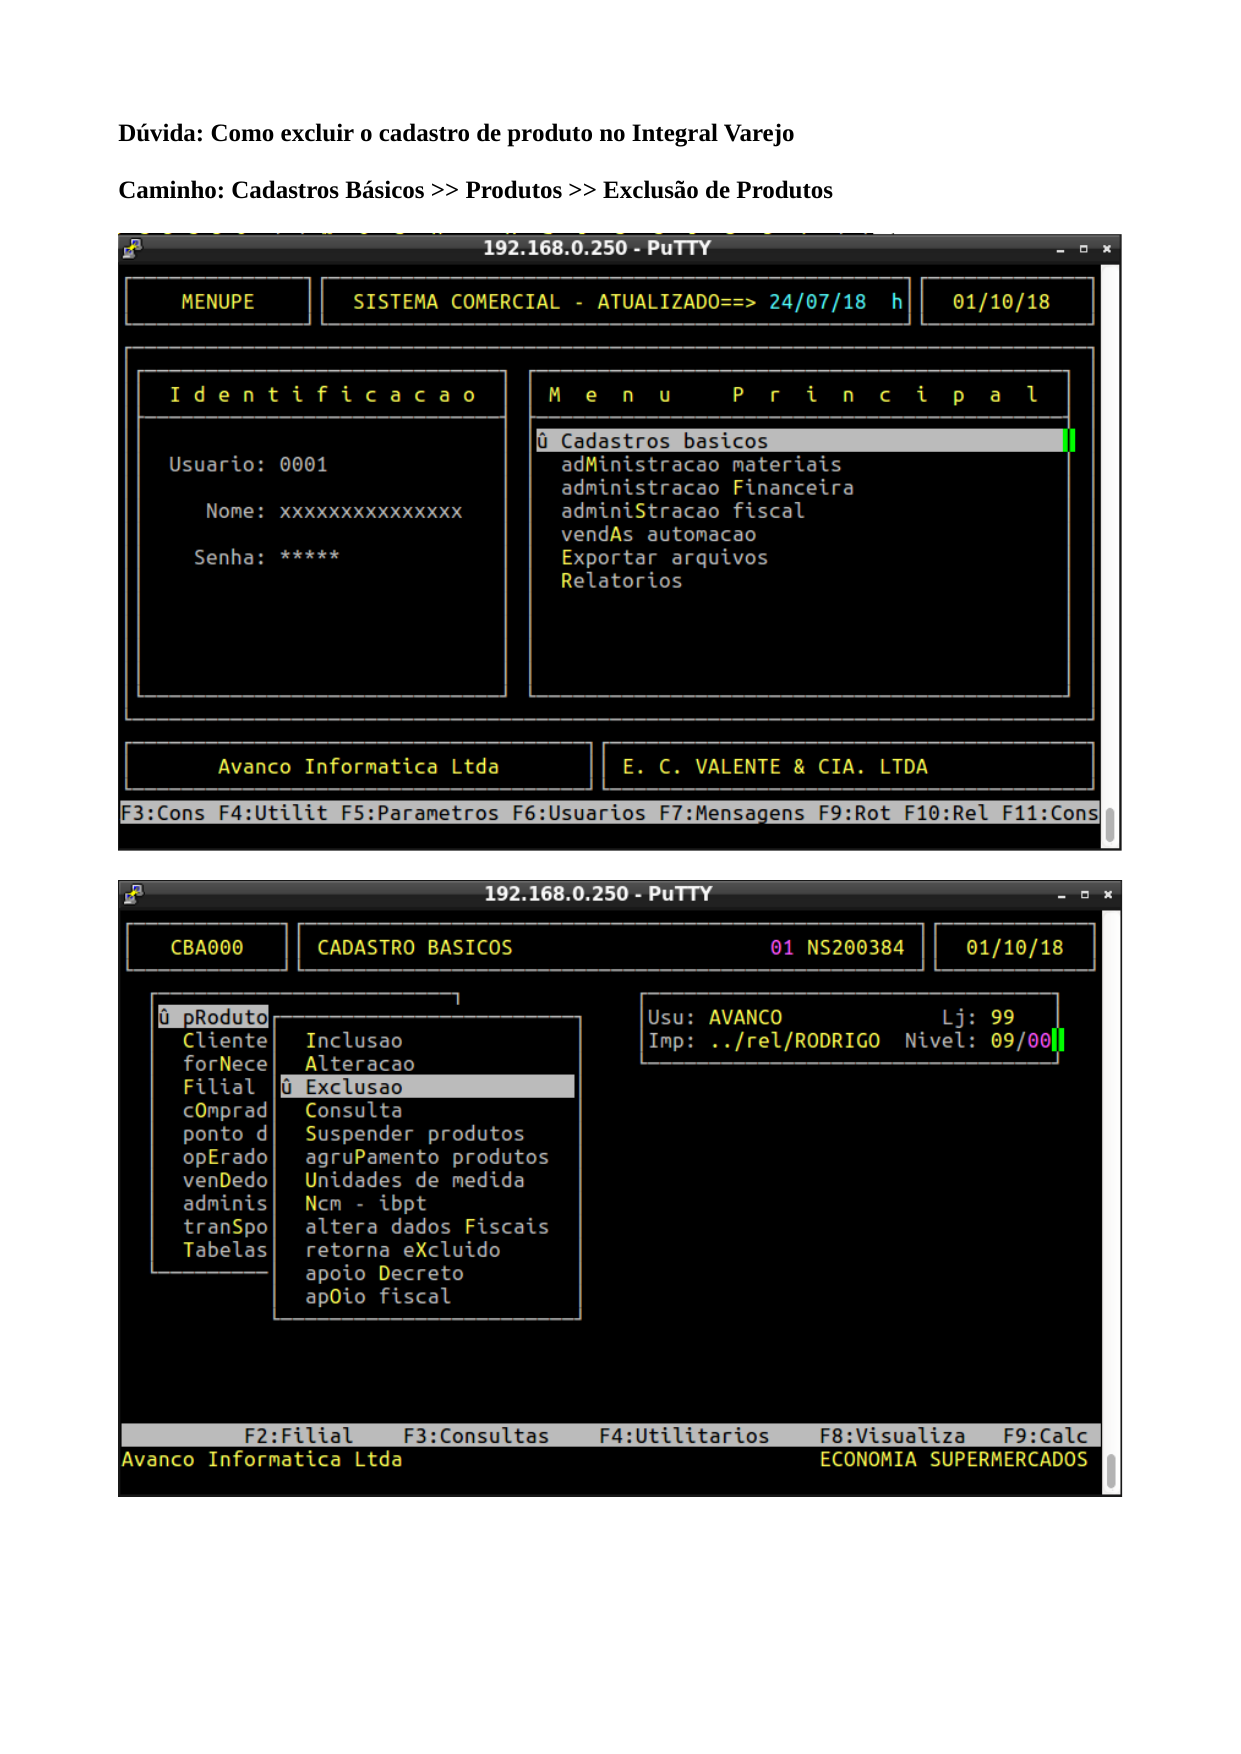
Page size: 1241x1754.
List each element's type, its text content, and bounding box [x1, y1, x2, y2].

text Dúvida: Como excluir o cadastro de produto no Integral Varejo [118, 118, 1122, 147]
picture [118, 233, 1123, 852]
text Caminho: Cadastros Básicos >> Produtos >> Exclusão de Produtos [118, 176, 1122, 204]
picture [118, 880, 1123, 1497]
